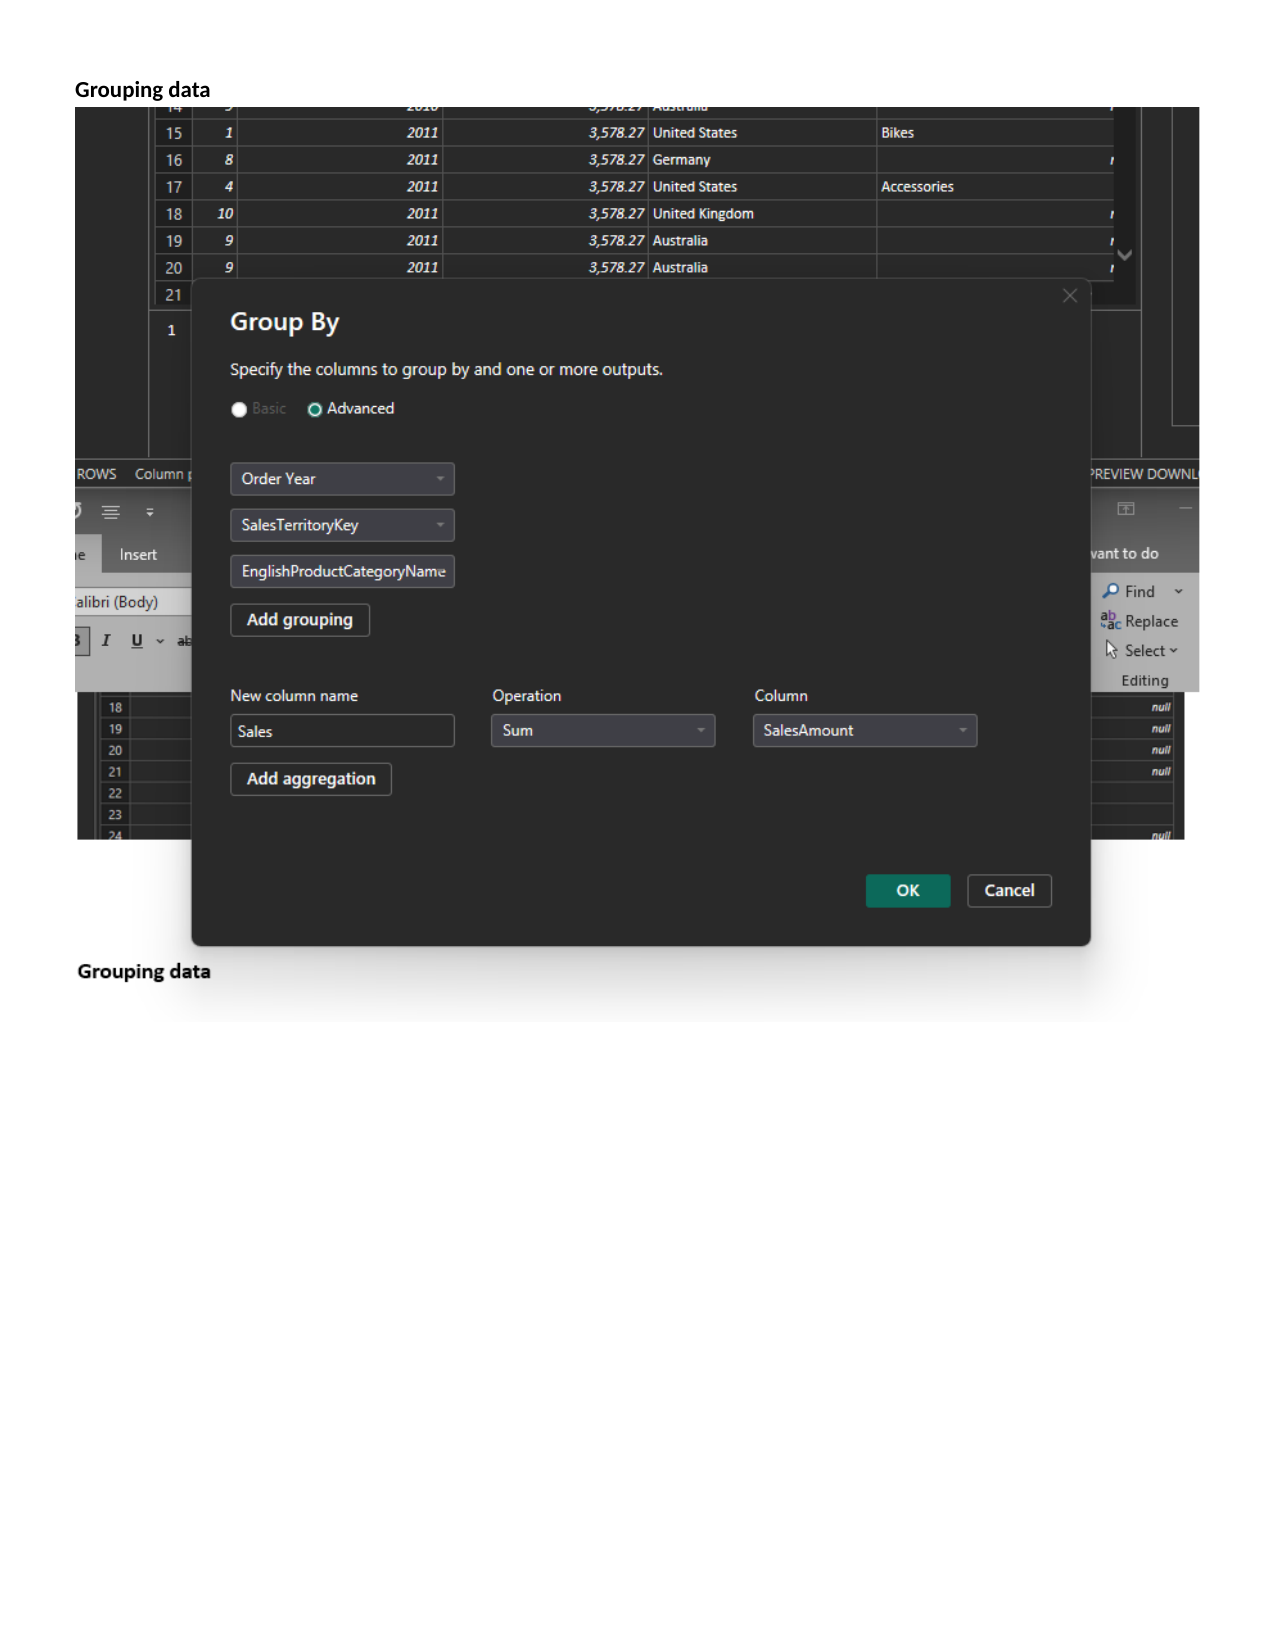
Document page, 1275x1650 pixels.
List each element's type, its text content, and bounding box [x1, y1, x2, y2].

text [75, 1022, 1200, 1575]
text Grouping data [75, 75, 1200, 107]
